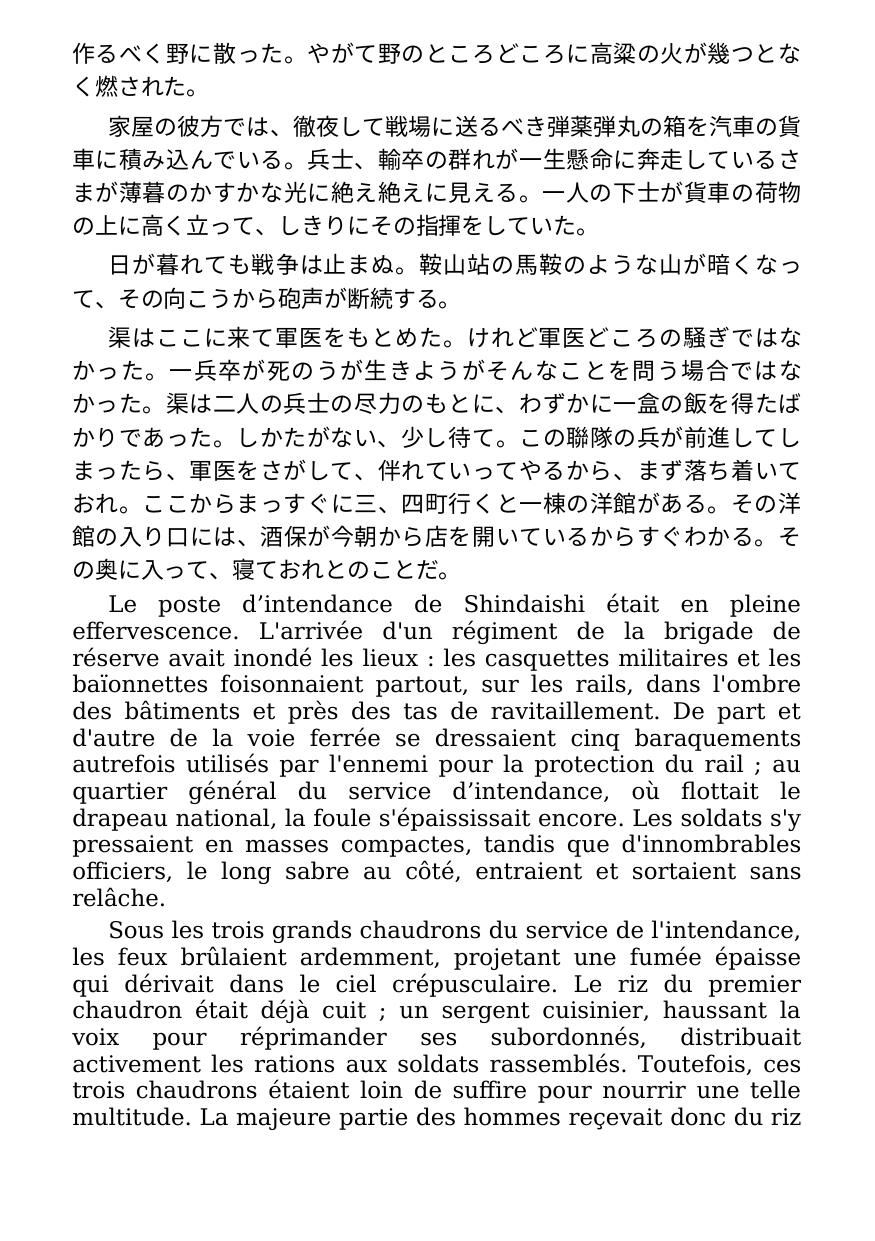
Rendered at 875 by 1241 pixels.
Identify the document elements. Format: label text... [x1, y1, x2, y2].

text 家屋の彼方では、徹夜して戦場に送るべき弾薬弾丸の箱を汽車の貨車に積み込んでいる。兵士、輸卒の群れが一生懸命に奔走しているさまが薄暮のかすかな光に絶え絶えに見える。一人の下士が貨車の荷物の上に高く立って、しきりにその指揮をしていた。 [72, 108, 802, 241]
text Sous les trois grands chaudrons du service de l'intendance, les feux brûlaient ardemment, projetant une fumée épaisse qui dérivait dans le ciel crépusculaire. Le riz du premier chaudron était déjà cuit ; un sergent cuisinier, haussant la voix pour réprimander ses subordonnés, distribuait activement les rations aux soldats rassemblés. Toutefois, ces trois chaudrons étaient loin de suffire pour nourrir une telle multitude. La majeure partie des hommes reçevait donc du riz [72, 917, 802, 1131]
text 作るべく野に散った。やがて野のところどころに高粱の火が幾つとなく燃された。 [72, 36, 802, 102]
text 日が暮れても戦争は止まぬ。鞍山站の馬鞍のような山が暗くなって、その向こうから砲声が断続する。 [72, 247, 802, 314]
text Le poste d’intendance de Shindaishi était en pleine effervescence. L'arrivée d'un régiment de la brigade de réserve avait inondé les lieux : les casquettes militaires et les baïonnettes foisonnaient partout, sur les rails, dans l'ombre des bâtiments et près des tas de ravitaillement. De part et d'autre de la voie ferrée se dressaient cinq baraquements autrefois utilisés par l'ennemi pour la protection du rail ; au quartier général du service d’intendance, où flottait le drapeau national, la foule s'épaississait encore. Les soldats s'y pressaient en masses compactes, tandis que d'innombrables officiers, le long sabre au côté, entraient et sortaient sans relâche. [72, 591, 802, 911]
text 渠はここに来て軍医をもとめた。けれど軍医どころの騒ぎではなかった。一兵卒が死のうが生きようがそんなことを問う場合ではなかった。渠は二人の兵士の尽力のもとに、わずかに一盒の飯を得たばかりであった。しかたがない、少し待て。この聯隊の兵が前進してしまったら、軍医をさがして、伴れていってやるから、まず落ち着いておれ。ここからまっすぐに三、四町行くと一棟の洋館がある。その洋館の入り口には、酒保が今朝から店を開いているからすぐわかる。その奥に入って、寝ておれとのことだ。 [72, 320, 802, 586]
